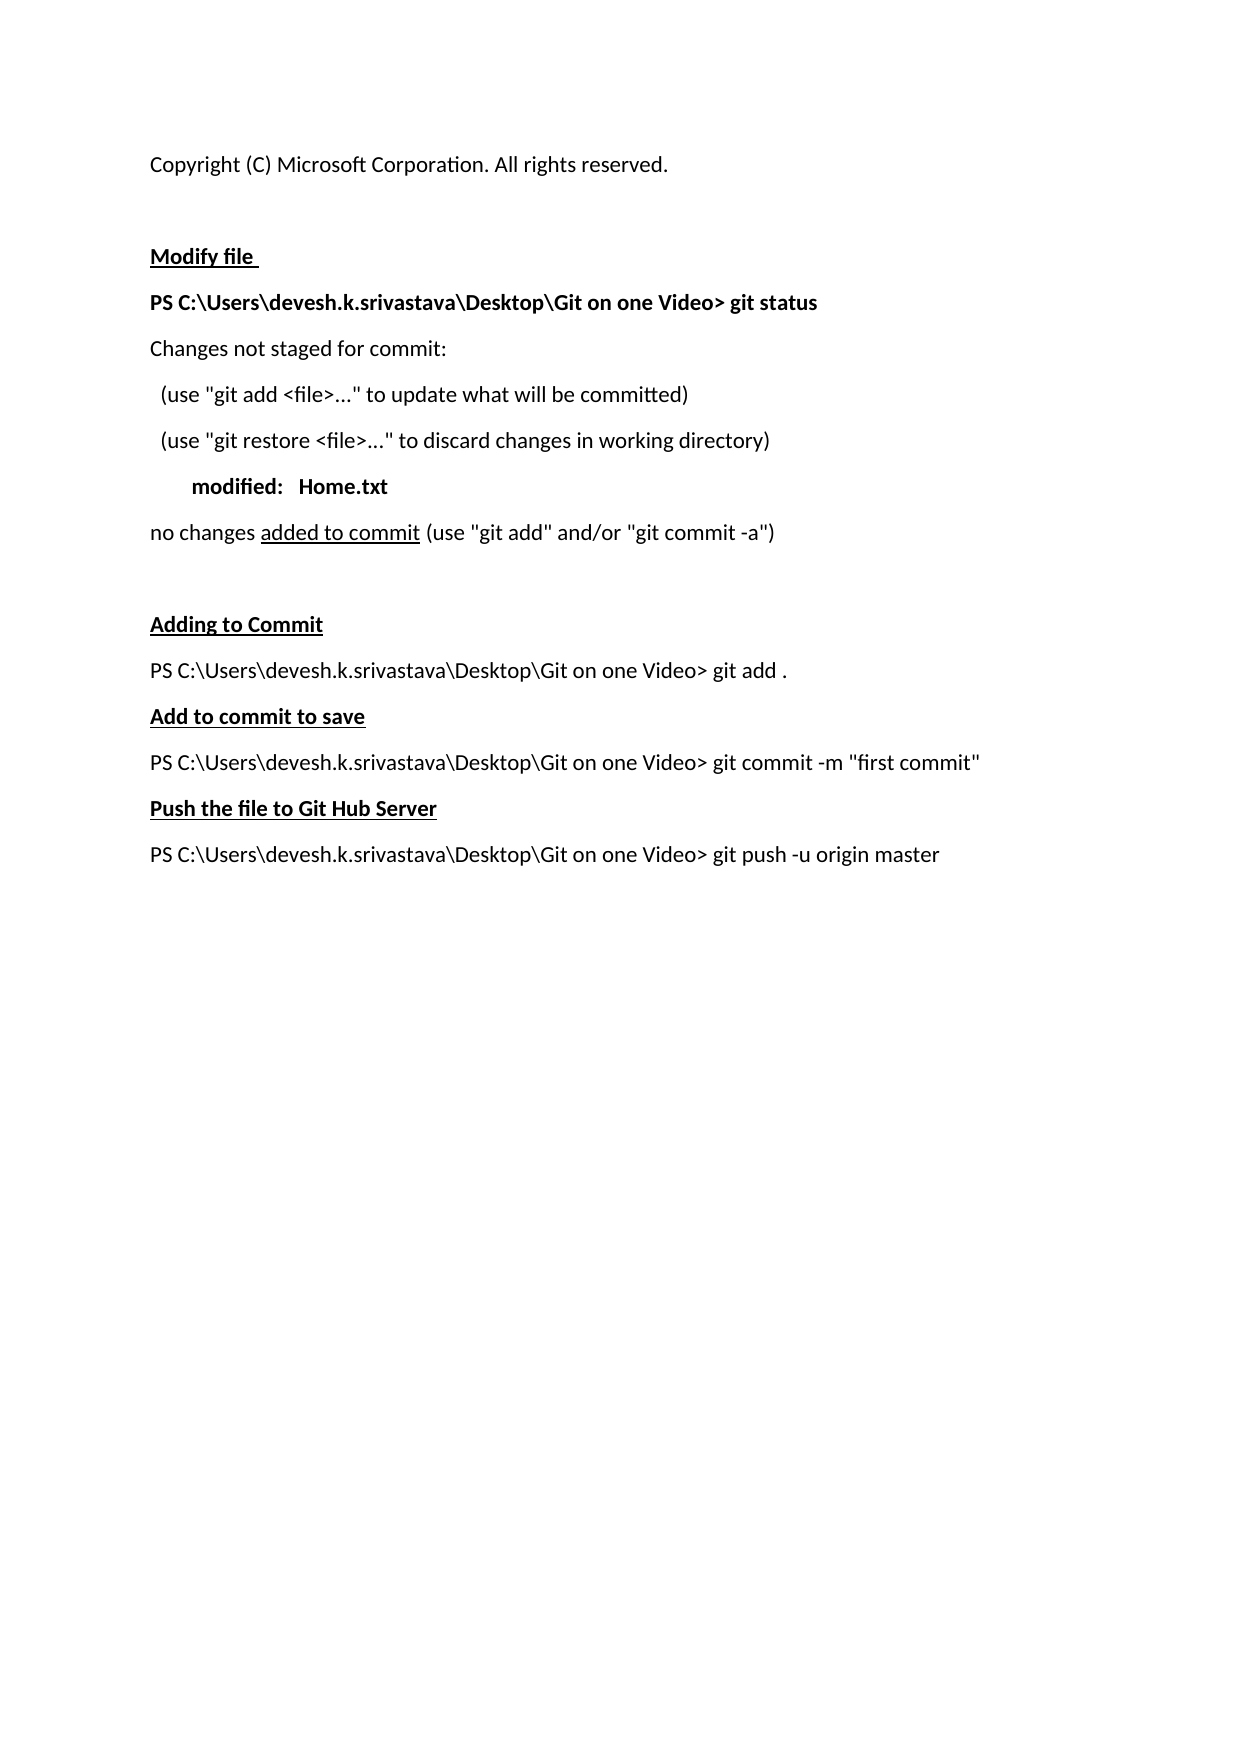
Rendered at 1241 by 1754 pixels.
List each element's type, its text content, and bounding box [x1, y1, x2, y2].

text Modify file [150, 242, 1090, 270]
text (use "git add <file>..." to update what will be committed) [150, 380, 1090, 408]
text Add to commit to save [150, 702, 1090, 731]
text Changes not staged for commit: [150, 334, 1090, 362]
text modified: Home.txt [150, 472, 1090, 500]
text PS C:\Users\devesh.k.srivastava\Desktop\Git on one Video> git commit -m "first commit" [150, 748, 1090, 777]
text Adding to Commit [150, 610, 1090, 638]
text Push the file to Git Hub Server [150, 794, 1090, 823]
text (use "git restore <file>..." to discard changes in working directory) [150, 426, 1090, 454]
text Copyright (C) Microsoft Corporation. All rights reserved. [150, 150, 1090, 178]
text PS C:\Users\devesh.k.srivastava\Desktop\Git on one Video> git add . [150, 656, 1090, 684]
text PS C:\Users\devesh.k.srivastava\Desktop\Git on one Video> git push -u origin master [150, 841, 1090, 869]
text no changes added to commit (use "git add" and/or "git commit -a") [150, 518, 1090, 546]
text PS C:\Users\devesh.k.srivastava\Desktop\Git on one Video> git status [150, 288, 1090, 316]
